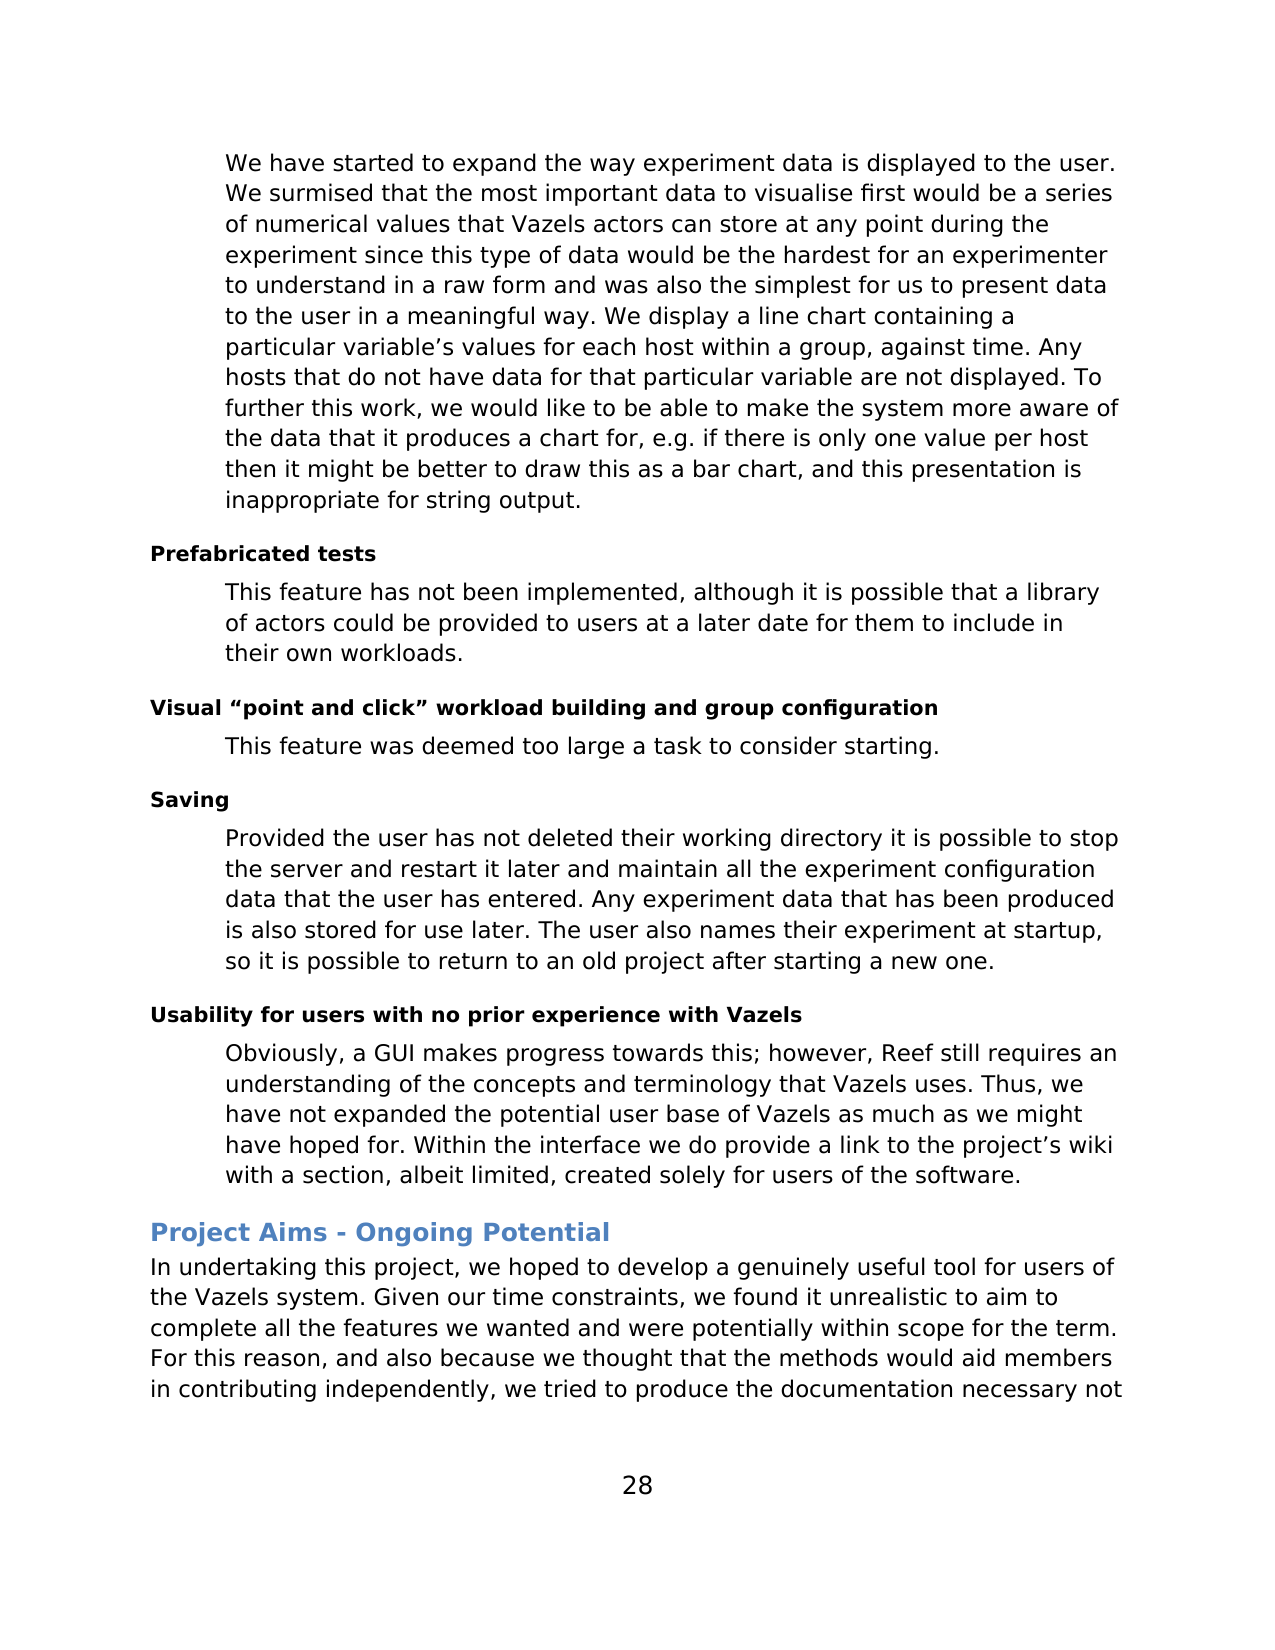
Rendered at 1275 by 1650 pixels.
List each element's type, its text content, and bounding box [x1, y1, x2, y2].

text This feature was deemed too large a task to consider starting. [225, 733, 1125, 759]
text In undertaking this project, we hoped to develop a genuinely useful tool for users of the Vazels system. Given our time constraints, we found it unrealistic to aim to complete all the features we wanted and were potentially within scope for the term. For this reason, and also because we thought that the methods would aid members in contributing independently, we tried to produce the documentation necessary not [150, 1254, 1125, 1403]
text Obviously, a GUI makes progress towards this; however, Reef still requires an understanding of the concepts and terminology that Vazels uses. Thus, we have not expanded the potential user base of Vazels as much as we might have hoped for. Within the interface we do provide a link to the project’s wiki with a section, albeit limited, created solely for users of the software. [225, 1040, 1125, 1189]
subtitle Visual “point and click” workload building and group configuration [150, 696, 1125, 720]
text This feature has not been implemented, although it is possible that a library of actors could be provided to users at a later date for them to include in their own workloads. [225, 579, 1125, 667]
text Provided the user has not deleted their working directory it is possible to stop the server and restart it later and maintain all the experiment configuration data that the user has entered. Any experiment data that has been produced is also stored for use later. The user also names their experiment at startup, so it is possible to return to an old project after starting a new one. [225, 825, 1125, 974]
subtitle Prefabricated tests [150, 542, 1125, 567]
text We have started to expand the way experiment data is displayed to the user. We surmised that the most important data to visualise first would be a series of numerical values that Vazels actors can store at any point during the experiment since this type of data would be the hardest for an experimenter to understand in a raw form and was also the simplest for us to present data to the user in a meaningful way. We display a line chart containing a particular variable’s values for each host within a group, against time. Any hosts that do not have data for that particular variable are not displayed. To further this work, we would like to be able to make the system more aware of the data that it produces a chart for, e.g. if there is only one value per host then it might be better to draw this as a bar chart, and this presentation is inappropriate for string output. [225, 150, 1125, 513]
subtitle Project Aims - Ongoing Potential [150, 1218, 1125, 1247]
subtitle Saving [150, 788, 1125, 813]
subtitle Usability for users with no prior experience with Vazels [150, 1003, 1125, 1028]
